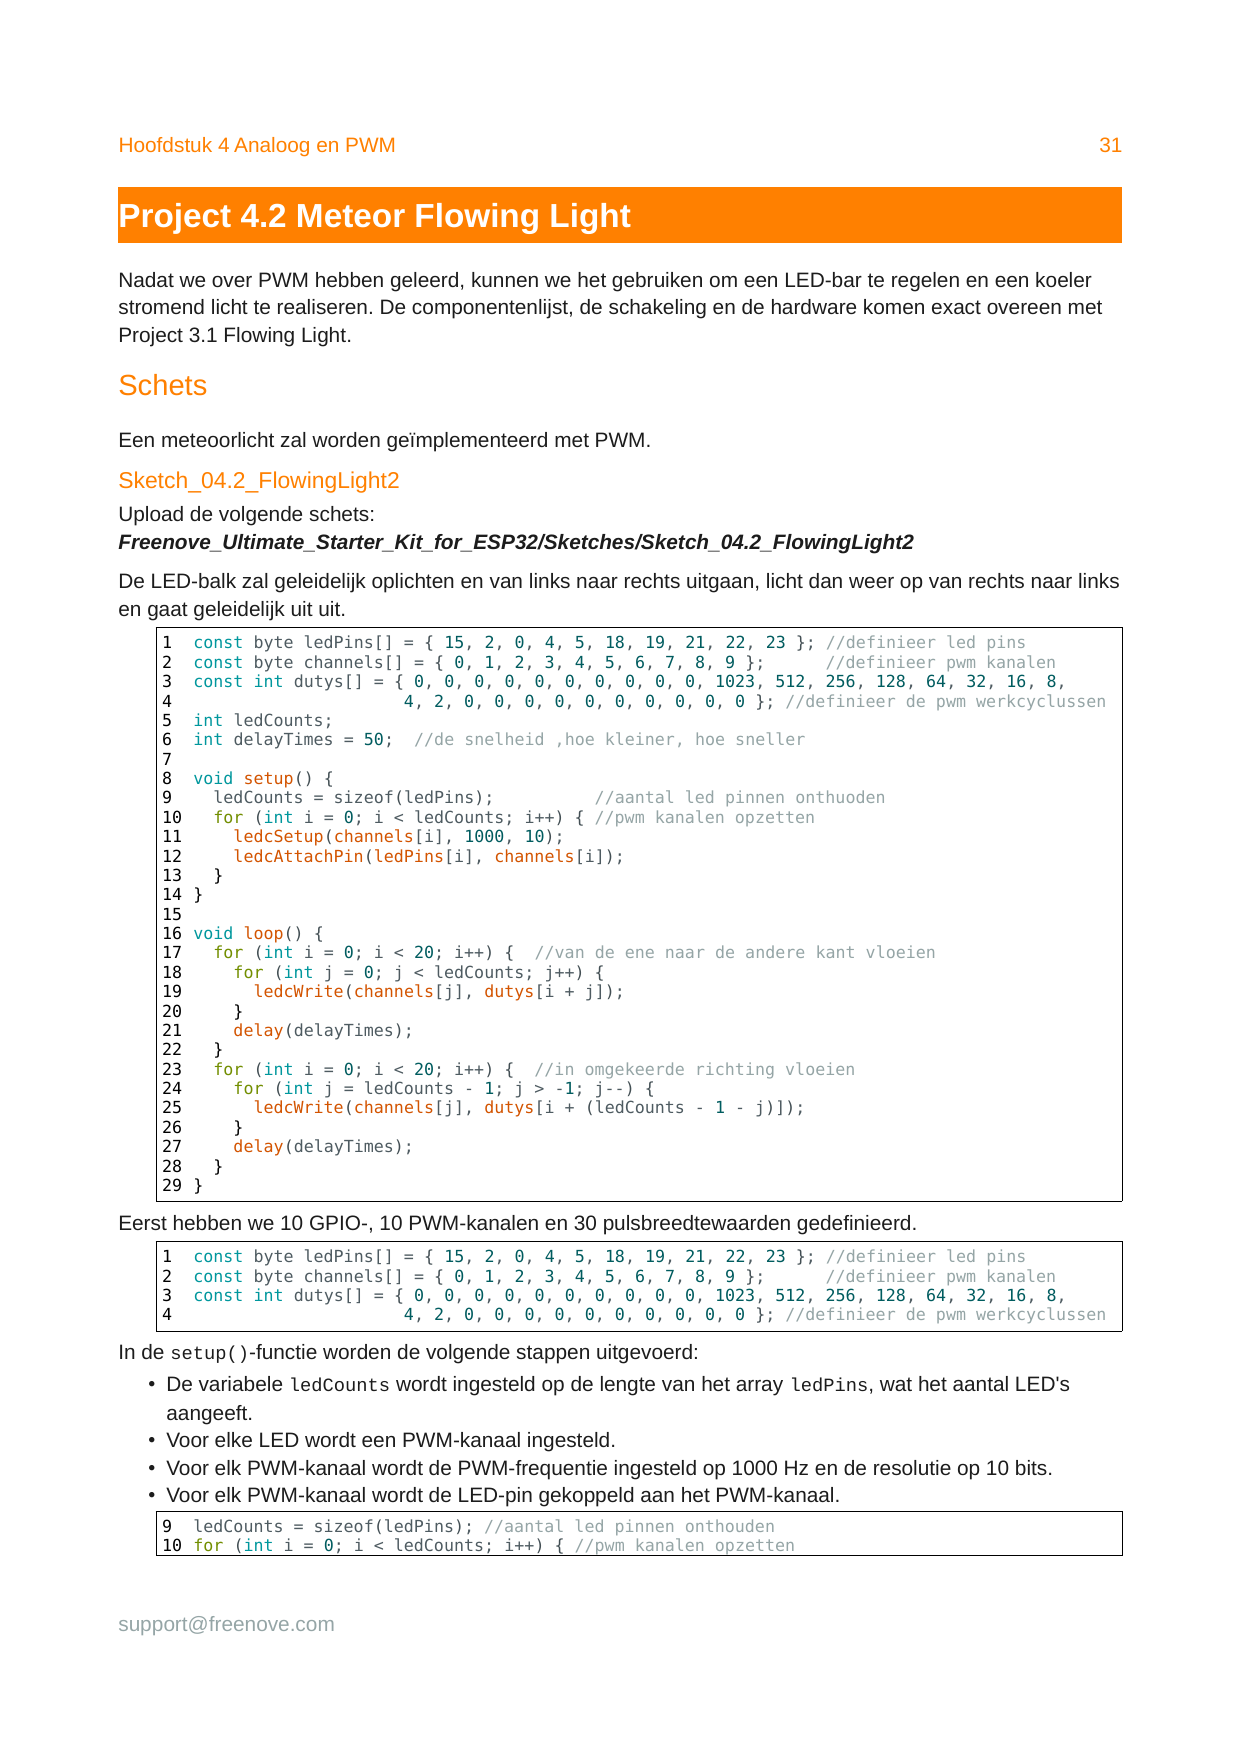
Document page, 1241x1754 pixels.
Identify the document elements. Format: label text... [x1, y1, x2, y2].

text Upload de volgende schets: Freenove_Ultimate_Starter_Kit_for_ESP32/Sketches/Sketch_04.2_FlowingLight2 [118, 502, 1122, 554]
list } [157, 879, 162, 898]
list delay(delayTimes); [243, 1015, 1122, 1034]
list } [243, 1112, 1122, 1131]
list } [157, 1170, 1122, 1201]
list 4, 2, 0, 0, 0, 0, 0, 0, 0, 0, 0, 0 }; //definieer de pwm werkcyclussen [157, 1299, 1122, 1331]
list De variabele ledCounts wordt ingesteld op de lengte van het array ledPins, wat het aantal LED's aangeeft. [148, 1372, 1122, 1424]
list Voor elk PWM-kanaal wordt de LED-pin gekoppeld aan het PWM-kanaal. [148, 1483, 1122, 1507]
text Nadat we over PWM hebben geleerd, kunnen we het gebruiken om een LED-bar te regelen en een koeler stromend licht te realiseren. De componentenlijst, de schakeling en de hardware komen exact overeen met Project 3.1 Flowing Light. [118, 267, 1122, 346]
subtitle Project 4.2 Meteor Flowing Light [118, 187, 1122, 243]
list } [243, 995, 1122, 1015]
list delay(delayTimes); [243, 1131, 1122, 1150]
list } [157, 1034, 162, 1053]
list for (int j = ledCounts - 1; j > -1; j--) { [654, 1073, 1122, 1092]
list Voor elke LED wordt een PWM-kanaal ingesteld. [148, 1428, 1122, 1452]
list ledcWrite(channels[j], dutys[i + j]); [604, 976, 1122, 995]
list const byte ledPins[] = { 15, 2, 0, 4, 5, 18, 19, 21, 22, 23 }; //definieer led pins [157, 628, 1122, 647]
text De LED-balk zal geleidelijk oplichten en van links naar rechts uitgaan, licht dan weer op van rechts naar links en gaat geleidelijk uit uit. [118, 569, 1122, 621]
list const byte ledPins[] = { 15, 2, 0, 4, 5, 18, 19, 21, 22, 23 }; //definieer led pins [157, 1242, 1122, 1260]
list ledcAttachPin(ledPins[i], channels[i]); [564, 840, 1122, 860]
text Een meteoorlicht zal worden geïmplementeerd met PWM. [118, 427, 1122, 451]
text Eerst hebben we 10 GPIO-, 10 PWM-kanalen en 30 pulsbreedtewaarden gedefinieerd. [118, 1210, 1122, 1234]
list } [223, 1034, 1122, 1053]
list } [223, 1150, 1122, 1170]
list const byte channels[] = { 0, 1, 2, 3, 4, 5, 6, 7, 8, 9 }; //definieer pwm kanalen [1026, 1260, 1122, 1280]
list } [157, 1150, 162, 1170]
list int delayTimes = 50; //de snelheid ,hoe kleiner, hoe sneller [334, 724, 1122, 743]
list ledcSetup(channels[i], 1000, 10); [564, 821, 1122, 840]
list int ledCounts; [334, 705, 1122, 724]
list const byte channels[] = { 0, 1, 2, 3, 4, 5, 6, 7, 8, 9 }; //definieer pwm kanalen [1026, 647, 1122, 666]
subtitle Sketch_04.2_FlowingLight2 [118, 467, 1122, 493]
list } [157, 860, 162, 879]
text In de setup()-functie worden de volgende stappen uitgevoerd: [118, 1340, 1122, 1365]
subtitle Schets [118, 367, 1122, 401]
list void loop() { [193, 918, 1122, 937]
list ledCounts = sizeof(ledPins); //aantal led pinnen onthuoden [157, 782, 1122, 802]
list } [203, 879, 1122, 898]
list Voor elk PWM-kanaal wordt de PWM-frequentie ingesteld op 1000 Hz en de resolutie op 10 bits. [148, 1456, 1122, 1479]
list ledCounts = sizeof(ledPins); //aantal led pinnen onthouden [157, 1512, 1122, 1530]
list } [157, 995, 162, 1015]
list for (int i = 0; i < 20; i++) { //van de ene naar de andere kant vloeien [157, 937, 1122, 957]
list for (int i = 0; i < 20; i++) { //in omgekeerde richting vloeien [223, 1053, 1122, 1073]
list void setup() { [193, 763, 1122, 782]
list for (int i = 0; i < ledCounts; i++) { //pwm kanalen opzetten [775, 1530, 1122, 1555]
list for (int j = 0; j < ledCounts; j++) { [604, 957, 1122, 976]
list } [223, 860, 1122, 879]
list } [157, 1112, 162, 1131]
list ledcWrite(channels[j], dutys[i + (ledCounts - 1 - j)]); [157, 1092, 1122, 1112]
list for (int i = 0; i < ledCounts; i++) { //pwm kanalen opzetten [815, 802, 1122, 821]
